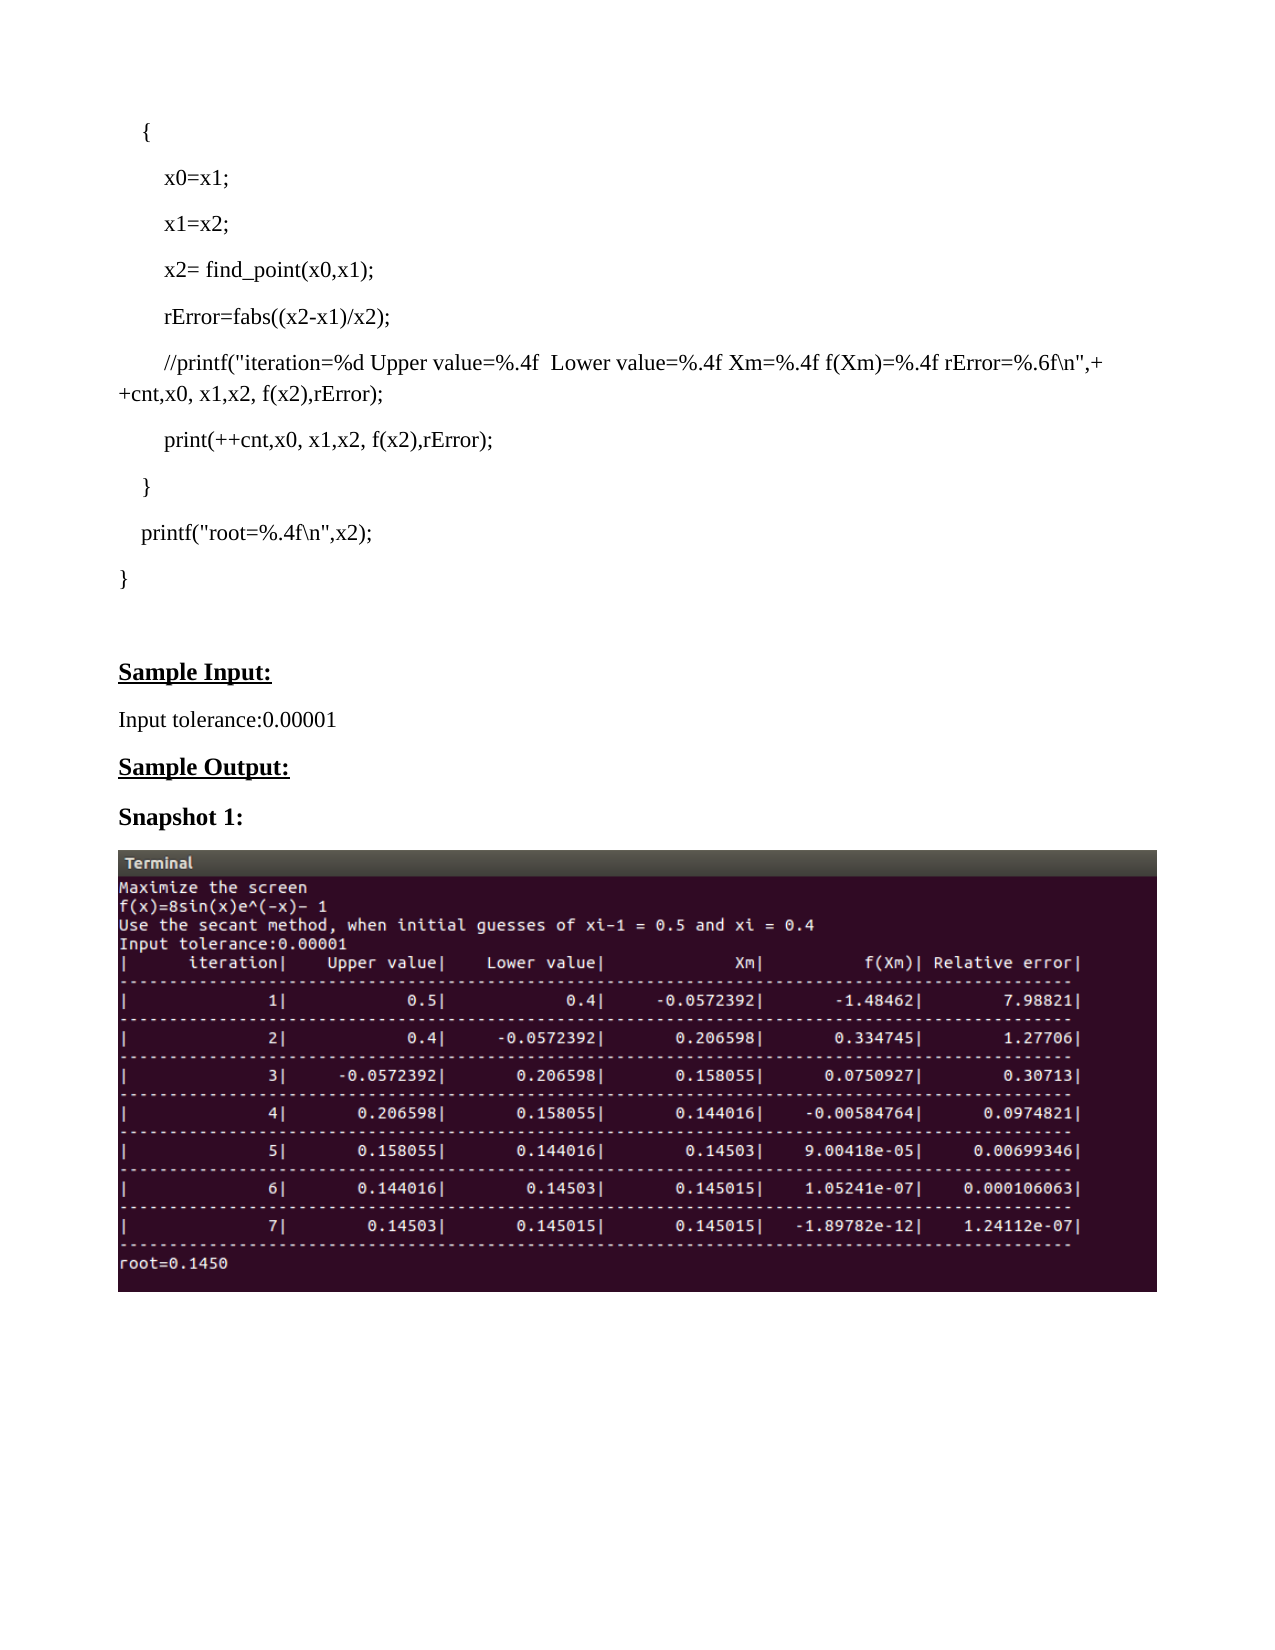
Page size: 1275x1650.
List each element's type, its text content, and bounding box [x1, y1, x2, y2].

text rError=fabs((x2-x1)/x2); [118, 303, 1157, 329]
text } [118, 565, 1157, 591]
text x0=x1; [118, 164, 1157, 191]
text printf("root=%.4f\n",x2); [118, 519, 1157, 545]
text //printf("iteration=%d Upper value=%.4f Lower value=%.4f Xm=%.4f f(Xm)=%.4f rError=%.6f\n",++cnt,x0, x1,x2, f(x2),rError); [118, 349, 1157, 407]
text Snapshot 1: [118, 802, 1157, 830]
text Sample Output: [118, 752, 1157, 781]
text { [118, 118, 1157, 144]
text } [118, 473, 1157, 499]
text Sample Input: [118, 657, 1157, 686]
picture [118, 850, 1157, 1292]
text x2= find_point(x0,x1); [118, 257, 1157, 283]
text x1=x2; [118, 210, 1157, 237]
text Input tolerance:0.00001 [118, 706, 1157, 733]
text print(++cnt,x0, x1,x2, f(x2),rError); [118, 427, 1157, 453]
